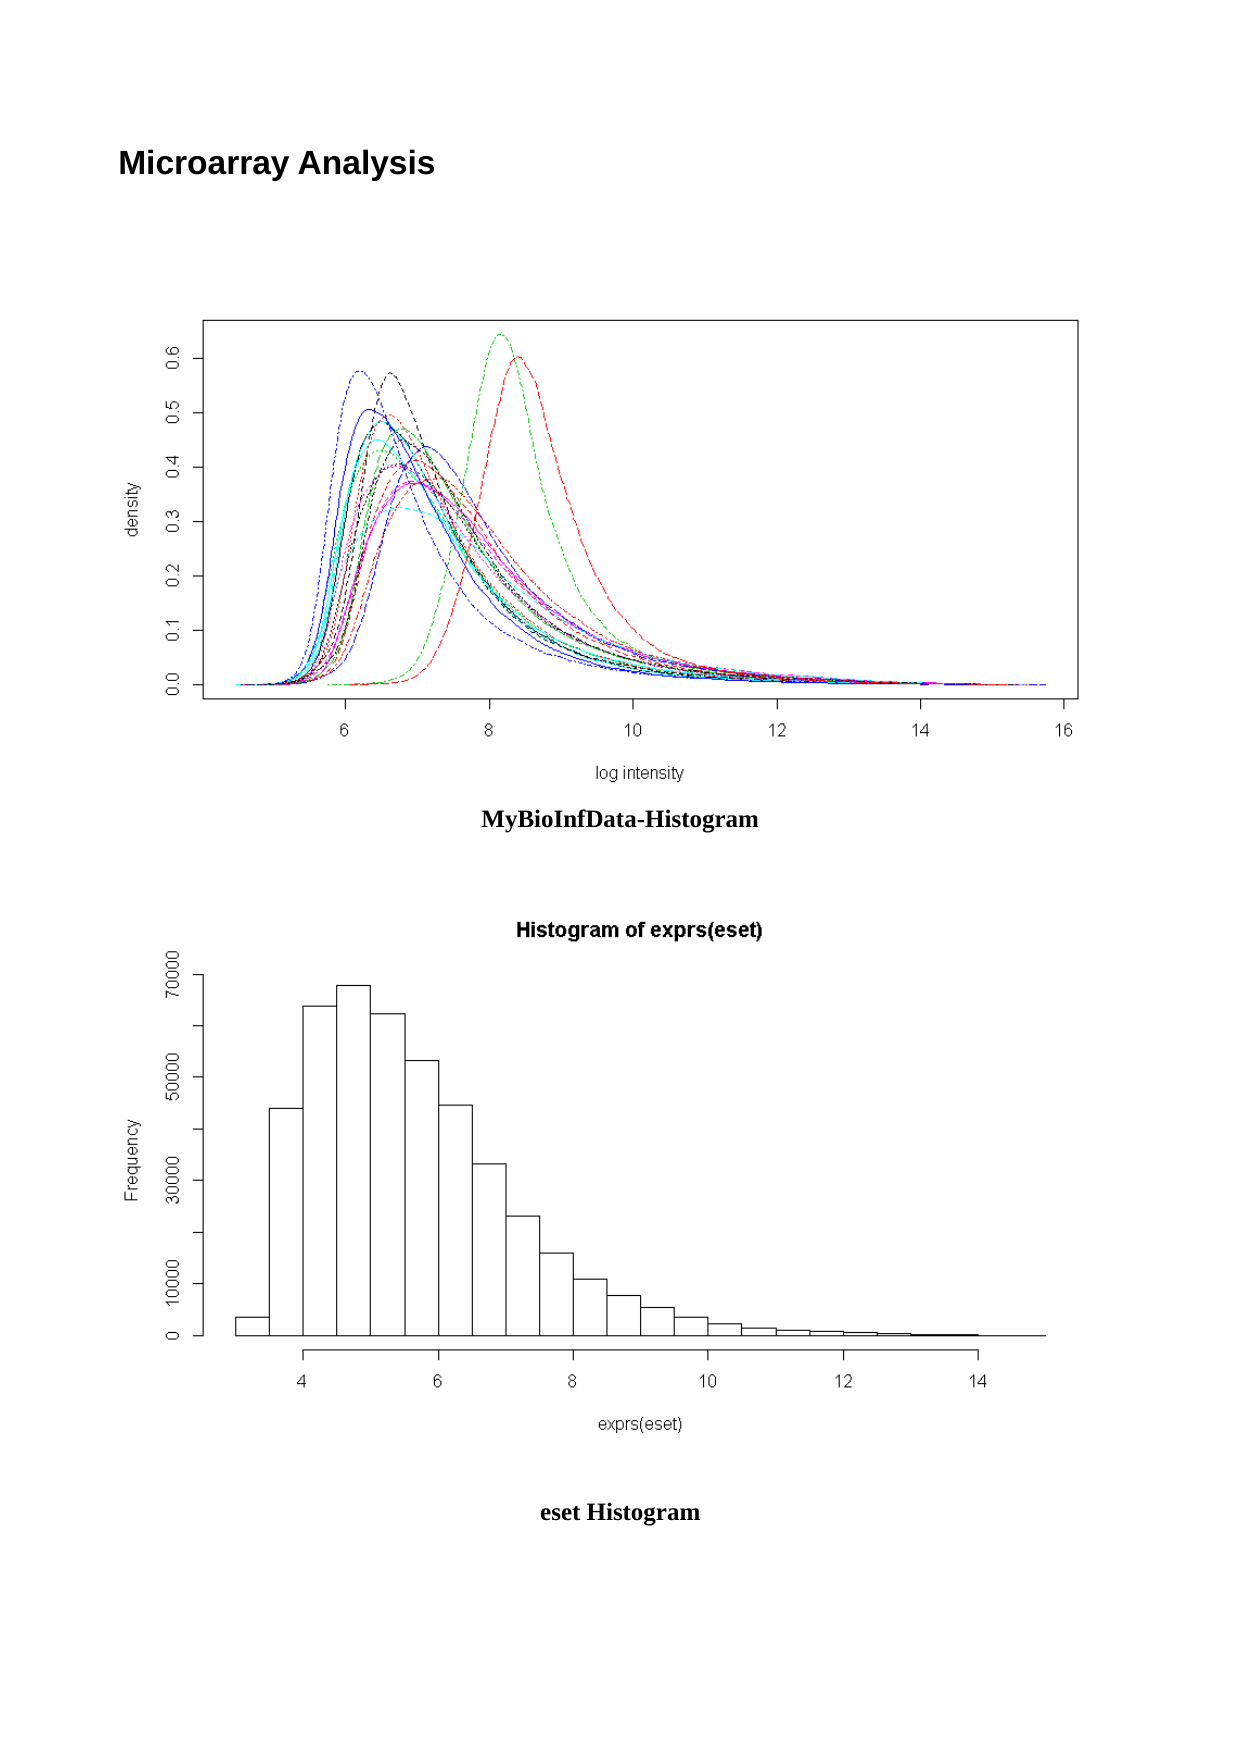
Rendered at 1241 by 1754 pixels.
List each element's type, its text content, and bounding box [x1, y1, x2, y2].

subtitle Microarray Analysis [118, 143, 1122, 182]
text eset Histogram [118, 1497, 1122, 1525]
text MyBioInfData-Histogram [118, 805, 1122, 833]
picture [118, 886, 1122, 1456]
picture [118, 235, 1122, 805]
